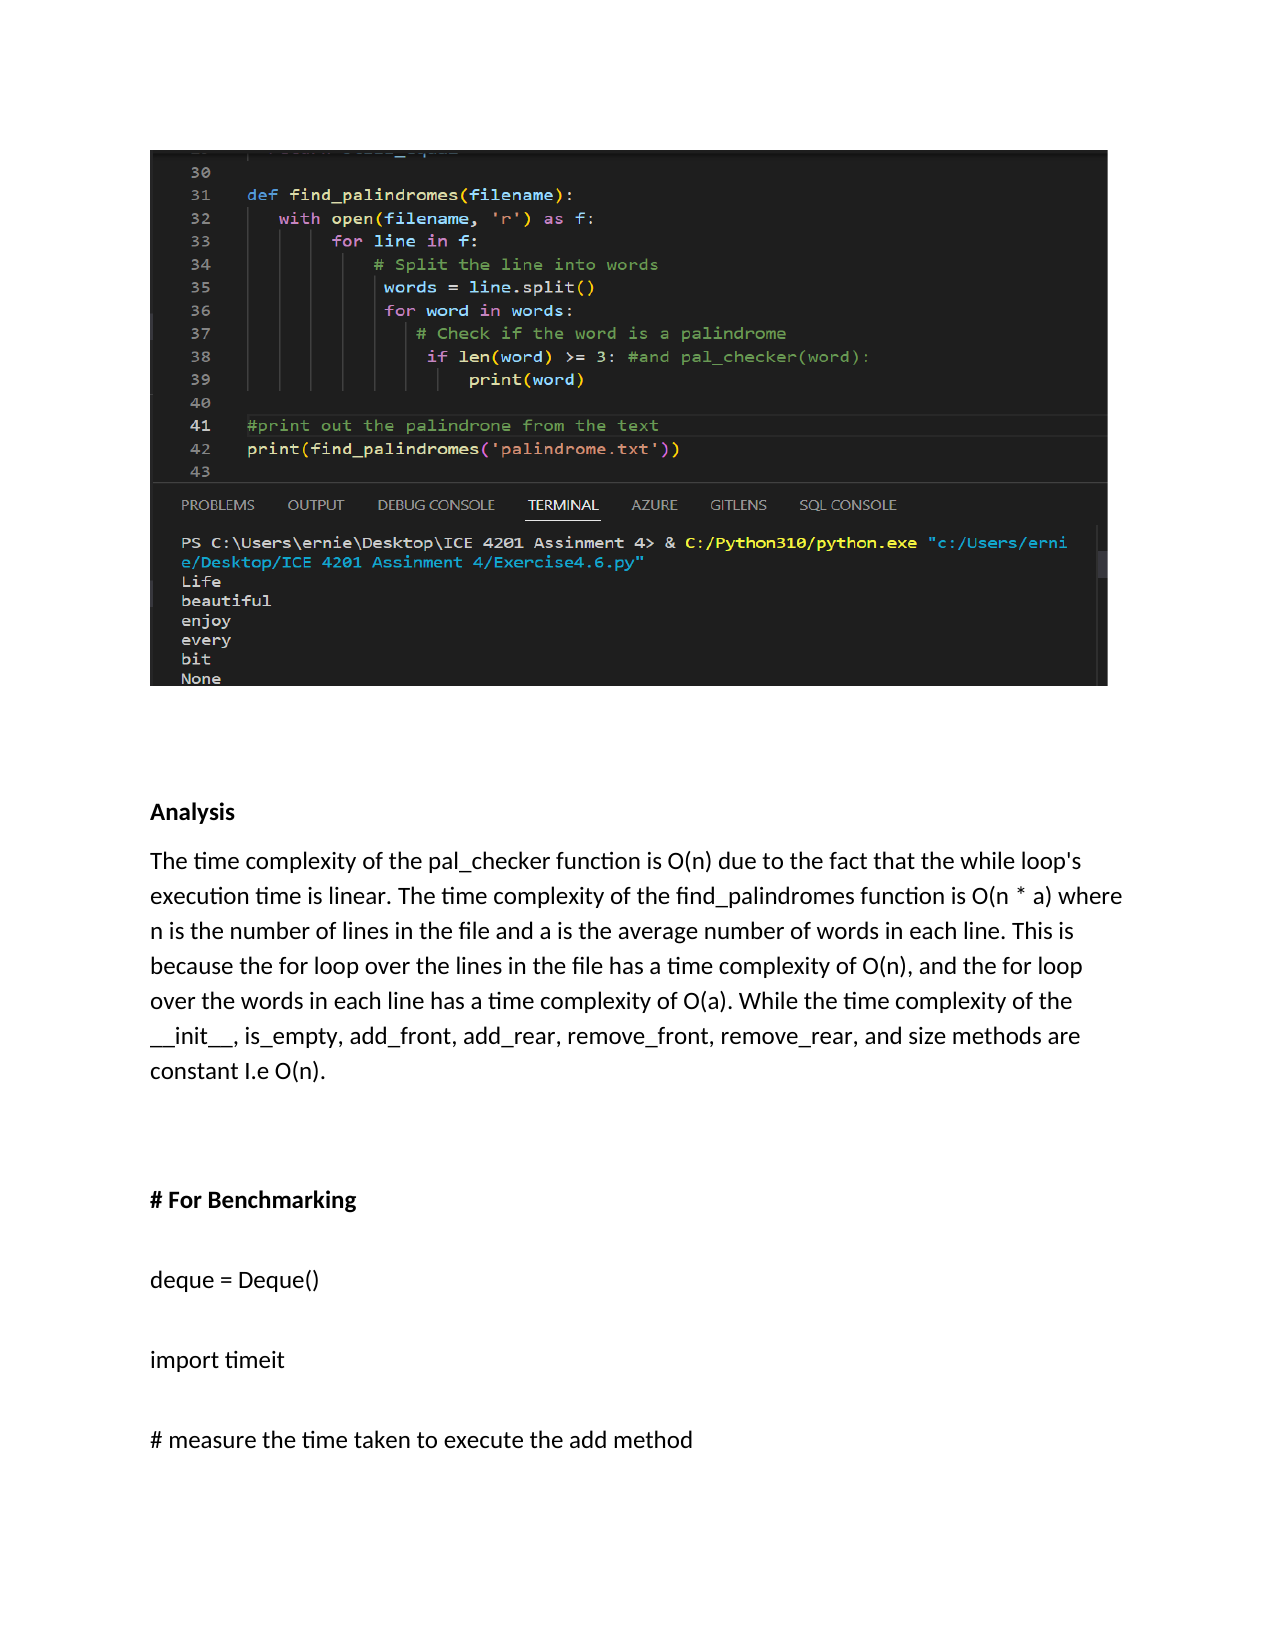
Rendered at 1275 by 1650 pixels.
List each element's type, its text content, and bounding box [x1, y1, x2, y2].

text deque = Deque() [150, 1233, 1125, 1294]
text # measure the time taken to execute the add method [150, 1393, 1125, 1454]
picture [150, 150, 1108, 686]
text The time complexity of the pal_checker function is O(n) due to the fact that the while loop's execution time is linear. The time complexity of the find_palindromes function is O(n * a) where n is the number of lines in the file and a is the average number of words in each line. This is because the for loop over the lines in the file has a time complexity of O(n), and the for loop over the words in each line has a time complexity of O(a). While the time complexity of the __init__, is_empty, add_front, add_rear, remove_front, remove_rear, and size methods are constant I.e O(n). [150, 845, 1125, 1086]
text import timeit [150, 1313, 1125, 1374]
text # For Benchmarking [150, 1184, 1125, 1214]
text Analysis [150, 705, 1125, 826]
